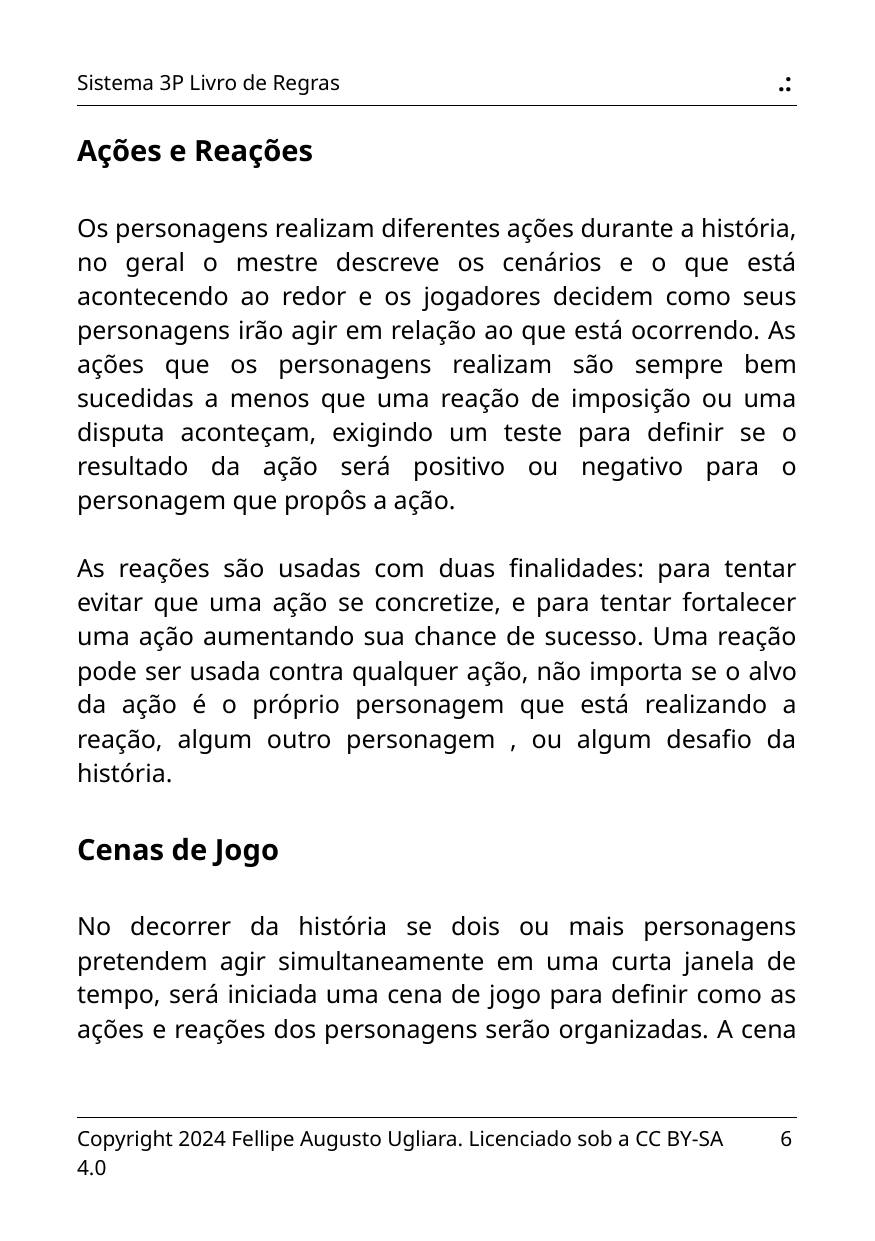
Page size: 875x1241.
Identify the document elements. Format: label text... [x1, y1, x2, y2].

subtitle Ações e Reações [77, 131, 797, 170]
text No decorrer da história se dois ou mais personagens pretendem agir simultaneamente em uma curta janela de tempo, será iniciada uma cena de jogo para definir como as ações e reações dos personagens serão organizadas. A cena [77, 909, 797, 1045]
subtitle Cenas de Jogo [77, 829, 797, 869]
text As reações são usadas com duas finalidades: para tentar evitar que uma ação se concretize, e para tentar fortalecer uma ação aumentando sua chance de sucesso. Uma reação pode ser usada contra qualquer ação, não importa se o alvo da ação é o próprio personagem que está realizando a reação, algum outro personagem , ou algum desafio da história. [77, 551, 797, 789]
text Os personagens realizam diferentes ações durante a história, no geral o mestre descreve os cenários e o que está acontecendo ao redor e os jogadores decidem como seus personagens irão agir em relação ao que está ocorrendo. As ações que os personagens realizam são sempre bem sucedidas a menos que uma reação de imposição ou uma disputa aconteçam, exigindo um teste para definir se o resultado da ação será positivo ou negativo para o personagem que propôs a ação. [77, 210, 797, 517]
